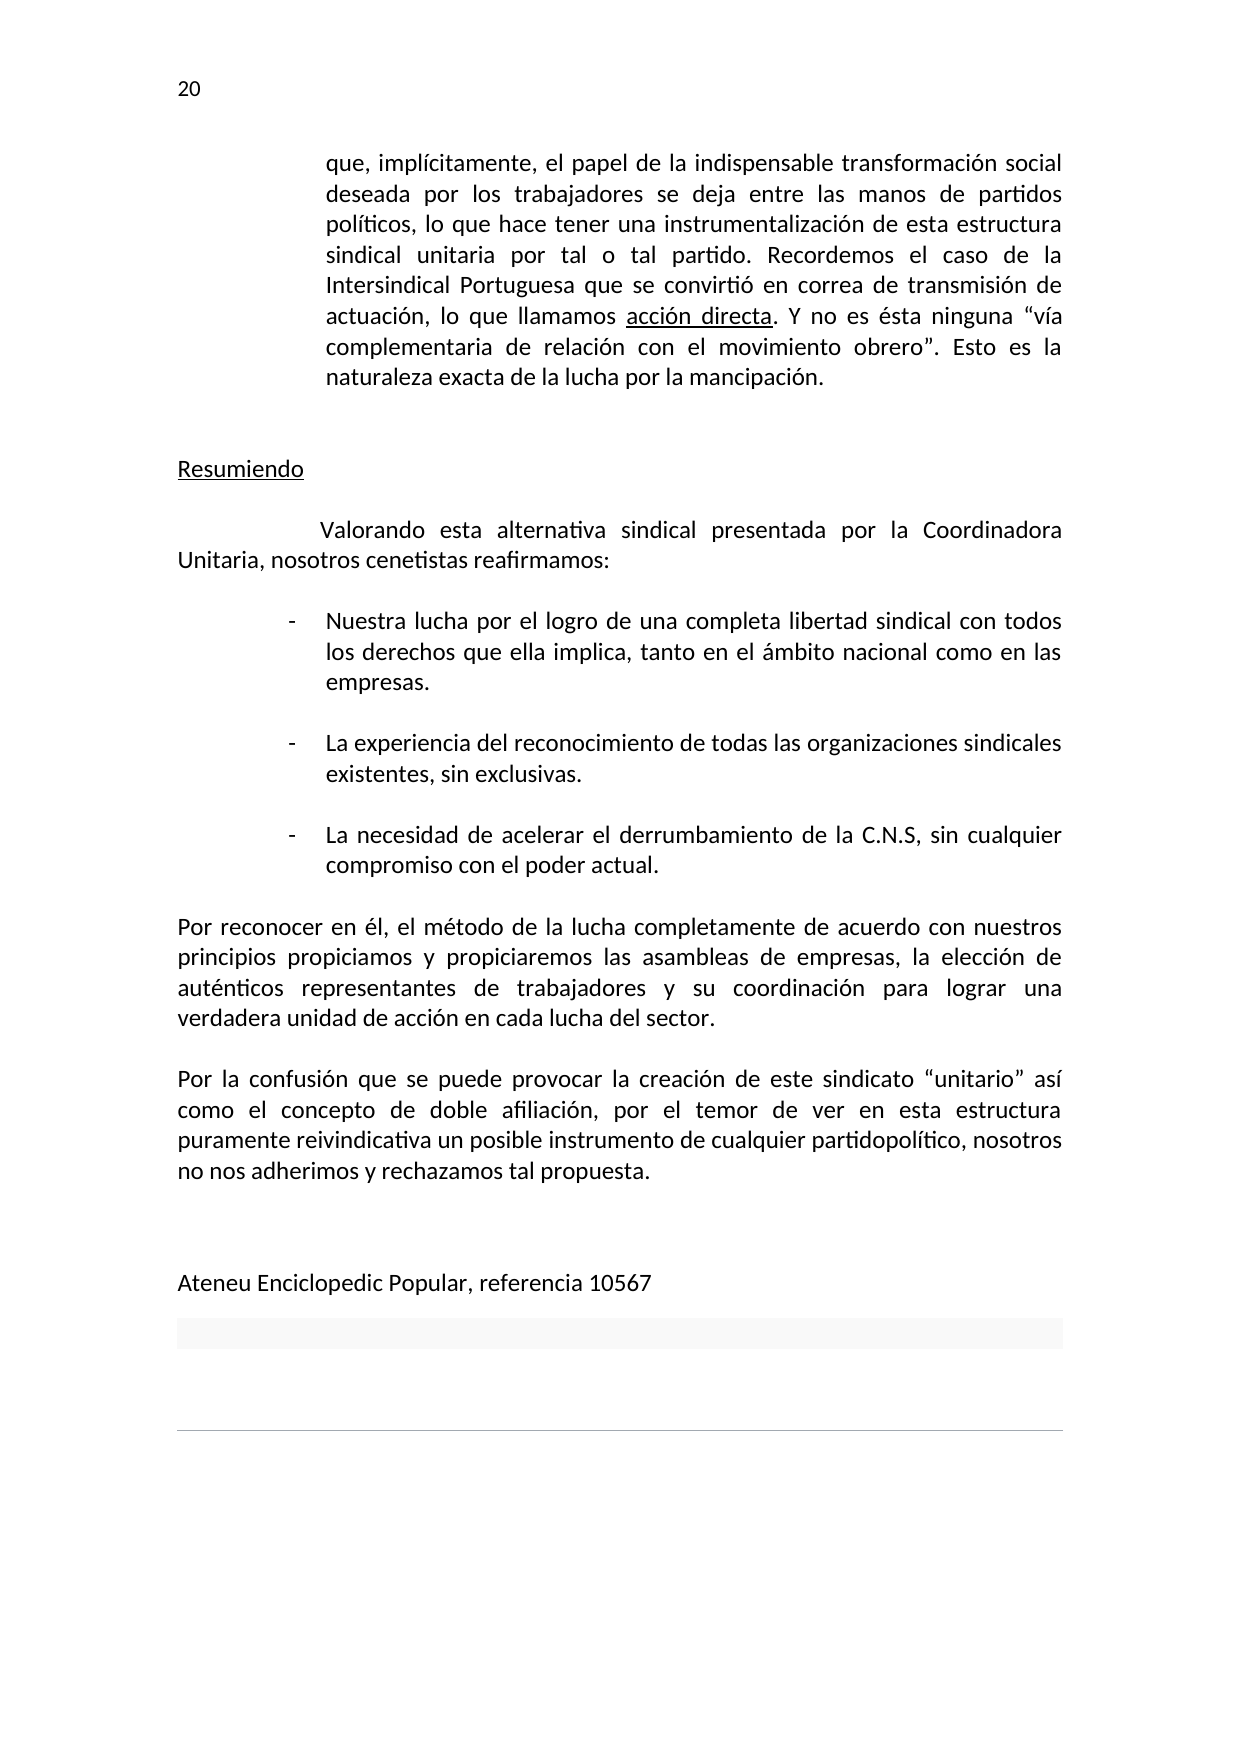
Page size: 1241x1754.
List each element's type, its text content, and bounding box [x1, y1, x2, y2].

list Nuestra lucha por el logro de una completa libertad sindical con todos los derechos que ella implica, tanto en el ámbito nacional como en las empresas. [288, 605, 1063, 697]
list La experiencia del reconocimiento de todas las organizaciones sindicales existentes, sin exclusivas. [288, 727, 1063, 788]
list Por reconocer en él, el método de la lucha completamente de acuerdo con nuestros principios propiciamos y propiciaremos las asambleas de empresas, la elección de auténticos representantes de trabajadores y su coordinación para lograr una verdadera unidad de acción en cada lucha del sector. [177, 911, 1063, 1033]
list que, implícitamente, el papel de la indispensable transformación social deseada por los trabajadores se deja entre las manos de partidos políticos, lo que hace tener una instrumentalización de esta estructura sindical unitaria por tal o tal partido. Recordemos el caso de la Intersindical Portuguesa que se convirtió en correa de transmisión de actuación, lo que llamamos acción directa. Y no es ésta ninguna “vía complementaria de relación con el movimiento obrero”. Esto es la naturaleza exacta de la lucha por la mancipación. [288, 148, 1063, 392]
text Ateneu Enciclopedic Popular, referencia 10567 [177, 1267, 1063, 1298]
list Resumiendo [177, 453, 1063, 483]
list Valorando esta alternativa sindical presentada por la Coordinadora Unitaria, nosotros cenetistas reafirmamos: [177, 514, 1063, 575]
list Por la confusión que se puede provocar la creación de este sindicato “unitario” así como el concepto de doble afiliación, por el temor de ver en esta estructura puramente reivindicativa un posible instrumento de cualquier partidopolítico, nosotros no nos adherimos y rechazamos tal propuesta. [177, 1063, 1063, 1185]
list La necesidad de acelerar el derrumbamiento de la C.N.S, sin cualquier compromiso con el poder actual. [288, 819, 1063, 880]
